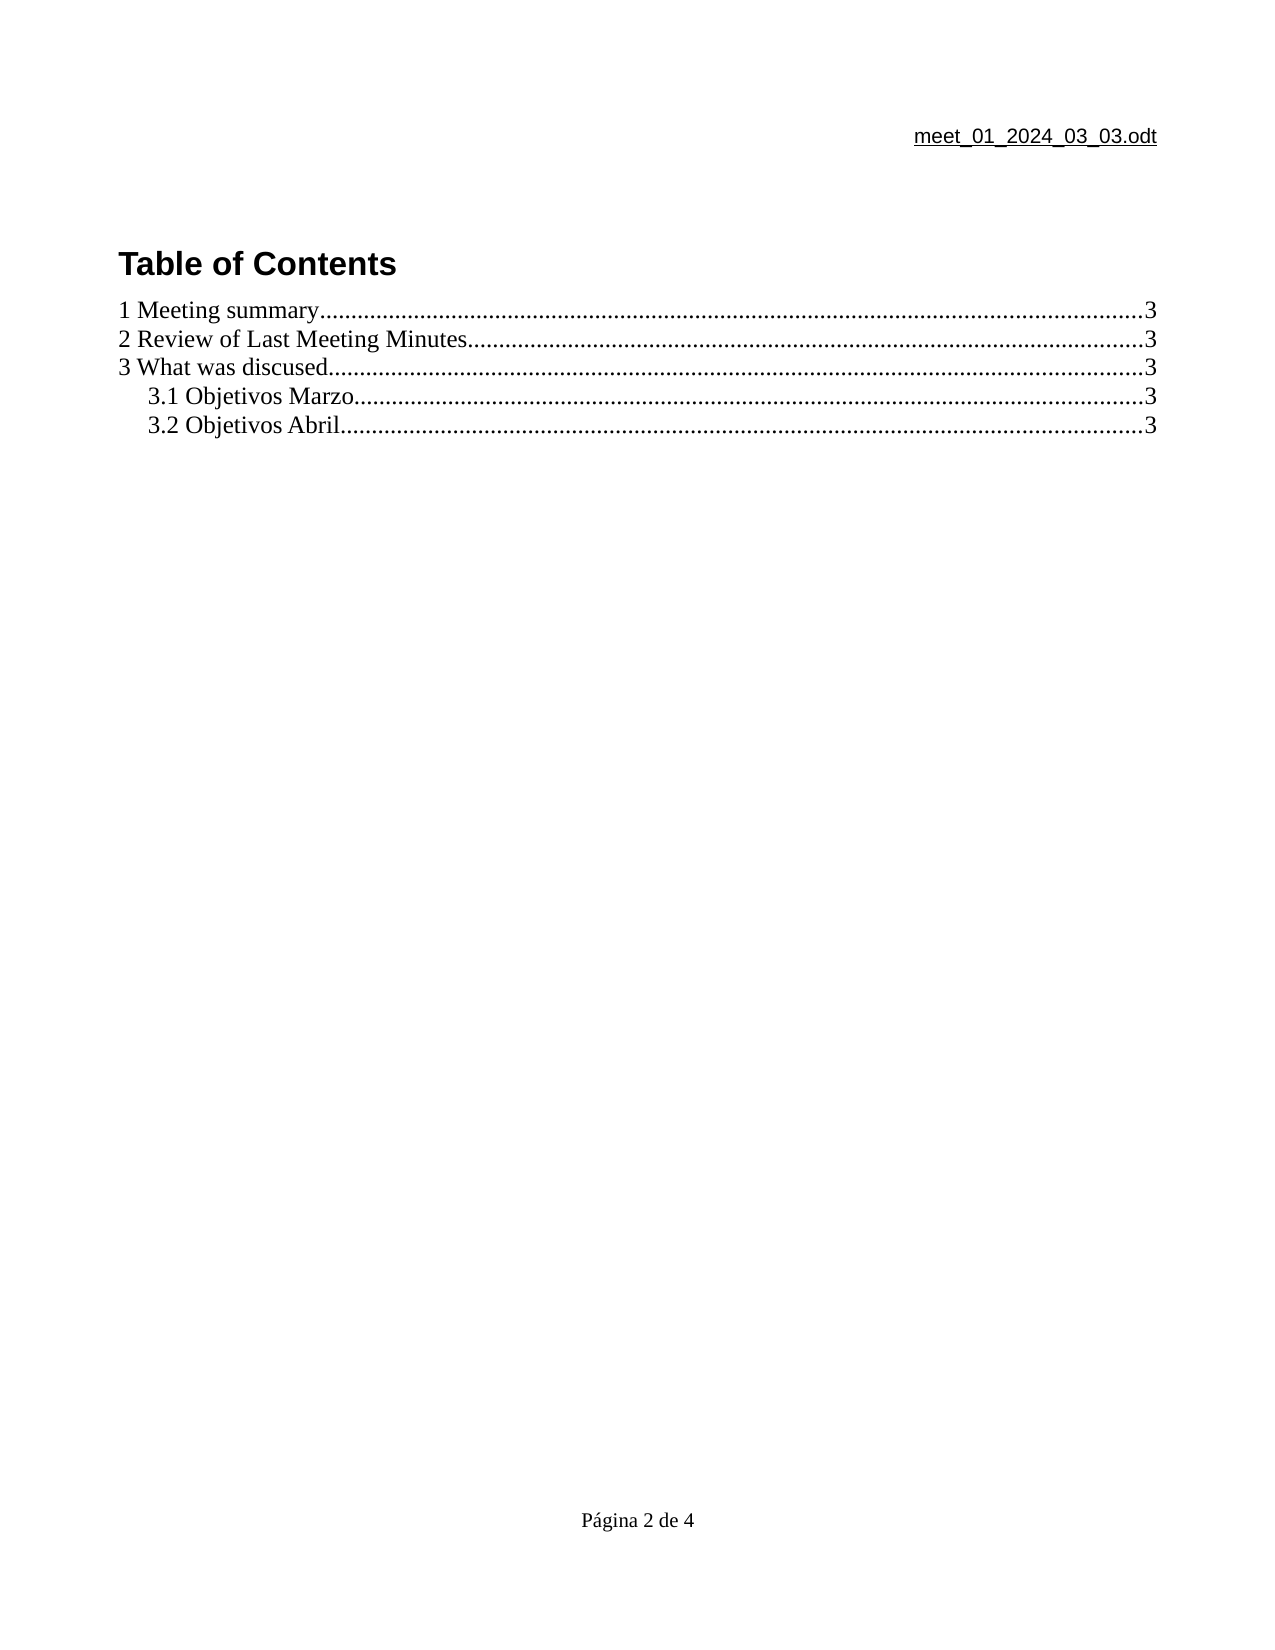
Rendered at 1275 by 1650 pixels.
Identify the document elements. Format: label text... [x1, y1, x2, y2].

text 3 What was discused 3 [118, 352, 1157, 381]
text 3.1 Objetivos Marzo 3 [148, 381, 1157, 410]
text 2 Review of Last Meeting Minutes 3 [118, 324, 1157, 352]
text 3.2 Objetivos Abril 3 [148, 410, 1157, 439]
text 1 Meeting summary 3 [118, 295, 1157, 324]
subtitle Table of Contents [118, 244, 1157, 282]
